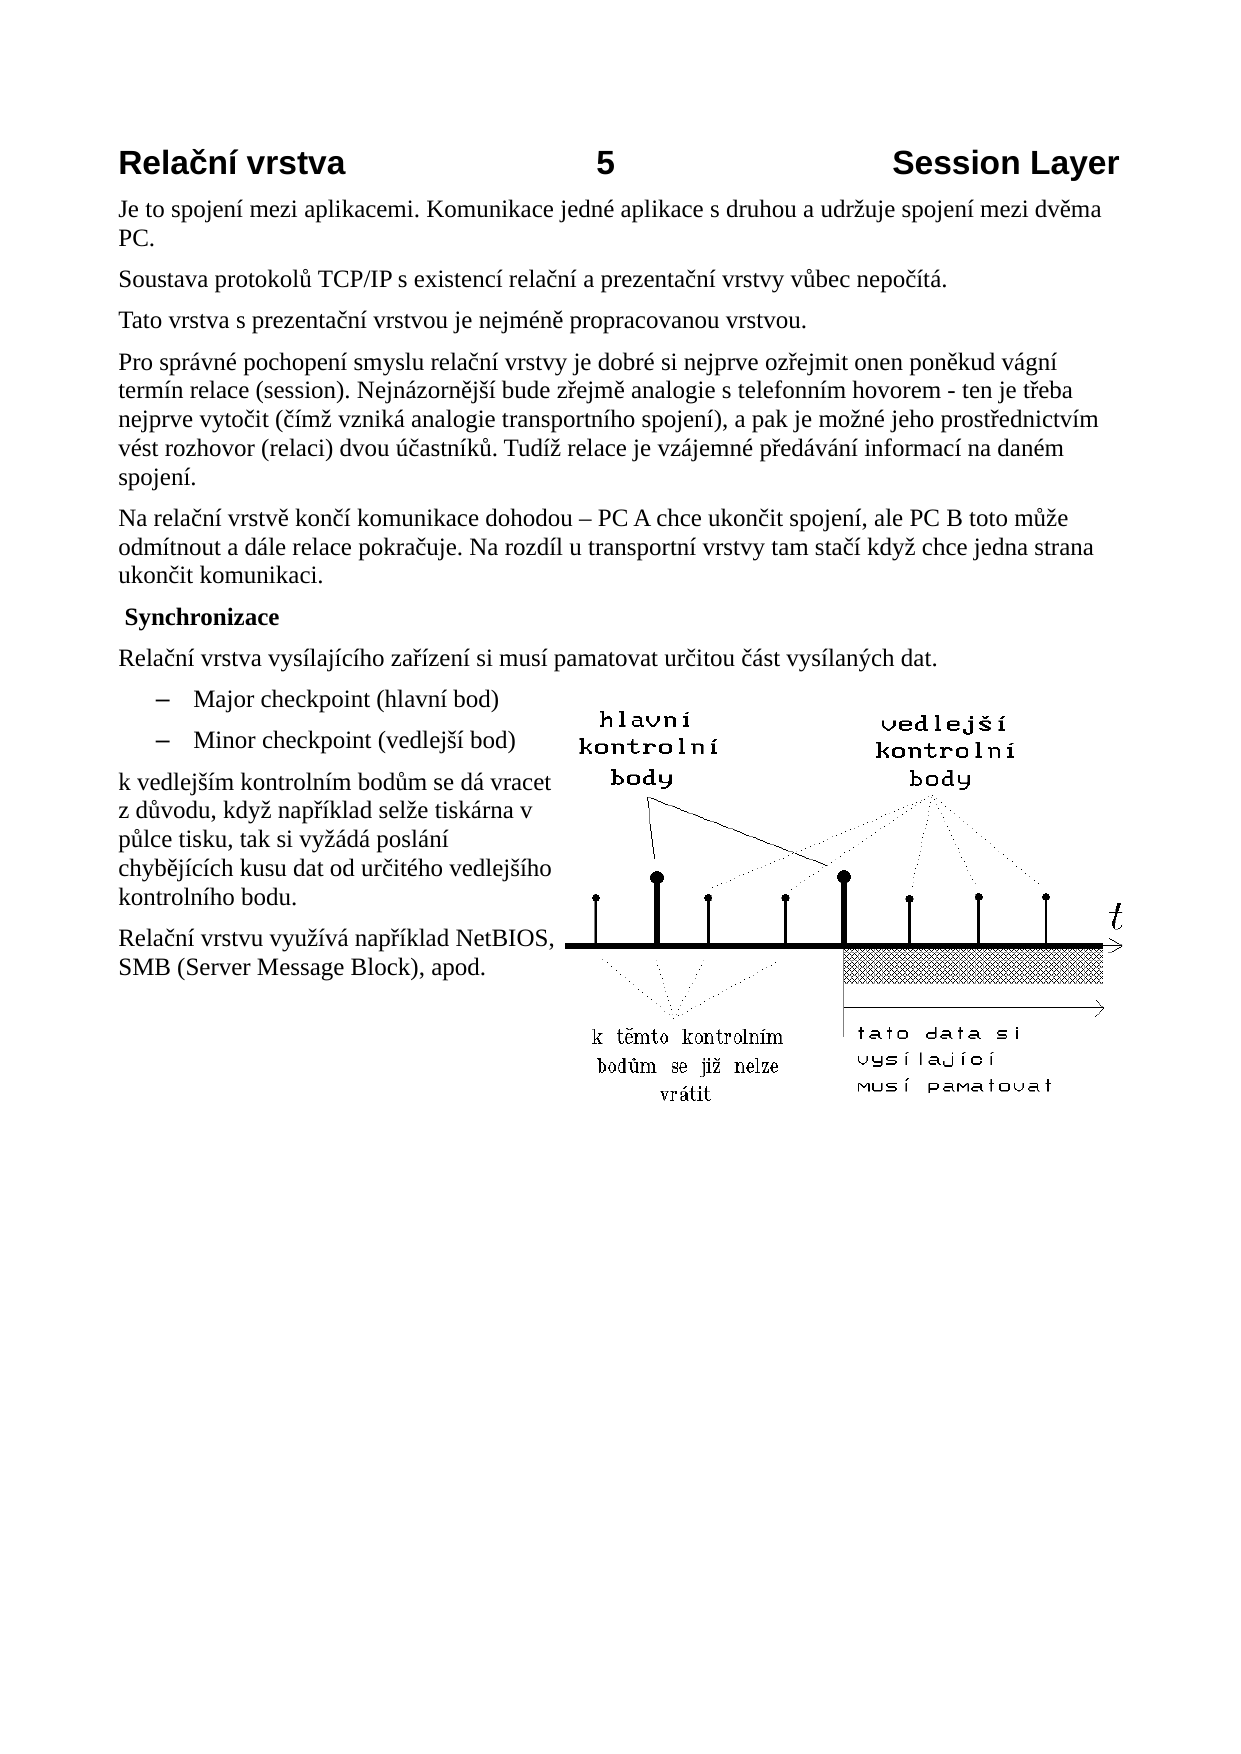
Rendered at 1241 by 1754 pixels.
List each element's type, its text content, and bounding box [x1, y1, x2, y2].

text Na relační vrstvě končí komunikace dohodou – PC A chce ukončit spojení, ale PC B toto může odmítnout a dále relace pokračuje. Na rozdíl u transportní vrstvy tam stačí když chce jedna strana ukončit komunikaci. [118, 503, 1122, 589]
text Relační vrstvu využívá například NetBIOS, SMB (Server Message Block), apod. [118, 923, 556, 981]
list Major checkpoint (hlavní bod) [156, 684, 556, 713]
picture [556, 682, 1123, 1107]
text Soustava protokolů TCP/IP s existencí relační a prezentační vrstvy vůbec nepočítá. [118, 264, 1122, 293]
text Tato vrstva s prezentační vrstvou je nejméně propracovanou vrstvou. [118, 306, 1122, 334]
subtitle Relační vrstva 5 Session Layer [118, 143, 1122, 182]
text Synchronizace [118, 602, 1122, 631]
list Minor checkpoint (vedlejší bod) [156, 726, 556, 754]
text k vedlejším kontrolním bodům se dá vracet z důvodu, když například selže tiskárna v půlce tisku, tak si vyžádá poslání chybějících kusu dat od určitého vedlejšího kontrolního bodu. [118, 767, 556, 911]
text Relační vrstva vysílajícího zařízení si musí pamatovat určitou část vysílaných dat. [118, 643, 1122, 672]
text Pro správné pochopení smyslu relační vrstvy je dobré si nejprve ozřejmit onen poněkud vágní termín relace (session). Nejnázornější bude zřejmě analogie s telefonním hovorem - ten je třeba nejprve vytočit (čímž vzniká analogie transportního spojení), a pak je možné jeho prostřednictvím vést rozhovor (relaci) dvou účastníků. Tudíž relace je vzájemné předávání informací na daném spojení. [118, 347, 1122, 491]
text Je to spojení mezi aplikacemi. Komunikace jedné aplikace s druhou a udržuje spojení mezi dvěma PC. [118, 194, 1122, 252]
